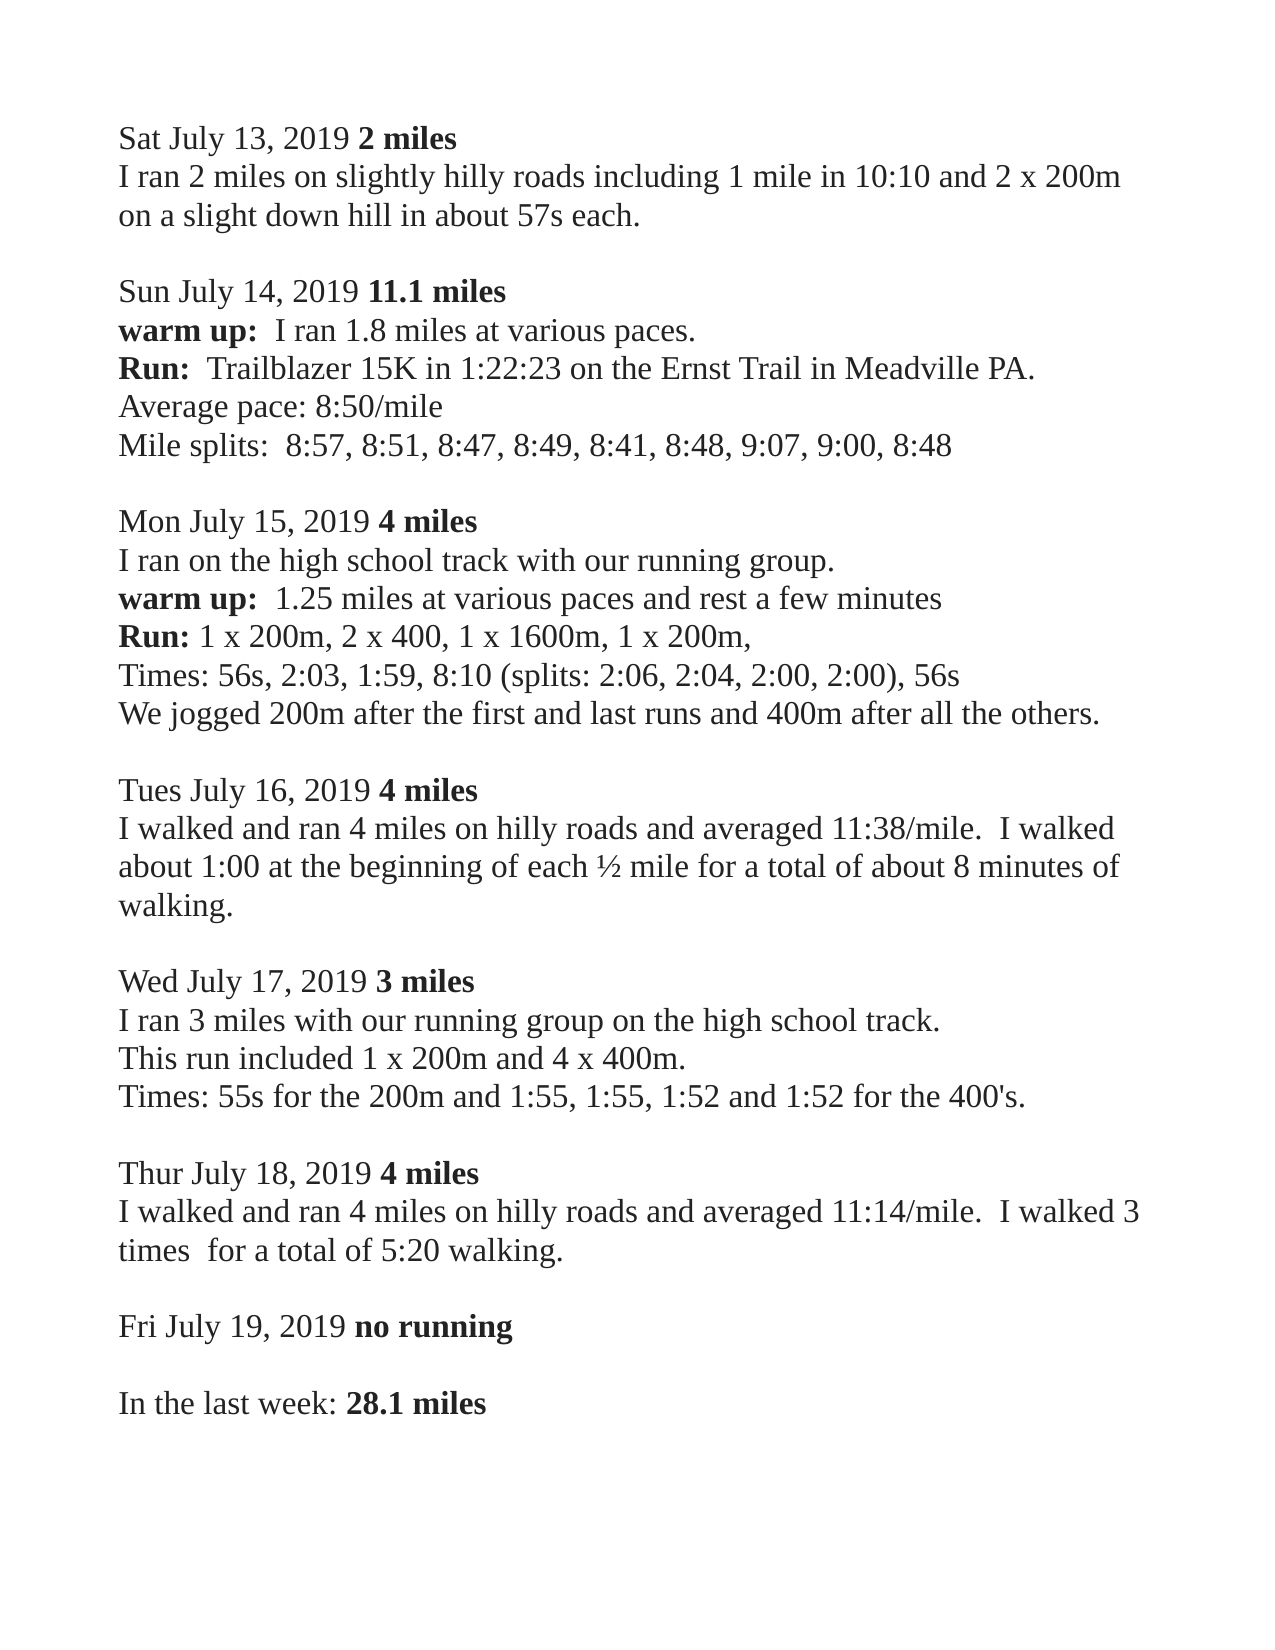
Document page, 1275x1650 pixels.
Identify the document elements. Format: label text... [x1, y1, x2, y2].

text I ran 3 miles with our running group on the high school track. [118, 1000, 1161, 1038]
text Run: 1 x 200m, 2 x 400, 1 x 1600m, 1 x 200m, [118, 616, 1161, 655]
text Tues July 16, 2019 4 miles [118, 770, 1161, 808]
text Wed July 17, 2019 3 miles [118, 961, 1161, 1000]
text This run included 1 x 200m and 4 x 400m. [118, 1038, 1161, 1076]
text Average pace: 8:50/mile [118, 386, 1161, 425]
text Sat July 13, 2019 2 miles [118, 118, 1161, 156]
text Sun July 14, 2019 11.1 miles [118, 271, 1161, 310]
text We jogged 200m after the first and last runs and 400m after all the others. [118, 693, 1161, 731]
text Fri July 19, 2019 no running [118, 1306, 1161, 1345]
text I walked and ran 4 miles on hilly roads and averaged 11:14/mile. I walked 3 times for a total of 5:20 walking. [118, 1191, 1161, 1268]
text warm up: 1.25 miles at various paces and rest a few minutes [118, 578, 1161, 616]
text Times: 55s for the 200m and 1:55, 1:55, 1:52 and 1:52 for the 400's. [118, 1076, 1161, 1115]
text Run: Trailblazer 15K in 1:22:23 on the Ernst Trail in Meadville PA. [118, 348, 1161, 386]
text Thur July 18, 2019 4 miles [118, 1153, 1161, 1191]
text I walked and ran 4 miles on hilly roads and averaged 11:38/mile. I walked about 1:00 at the beginning of each ½ mile for a total of about 8 minutes of walking. [118, 808, 1161, 923]
text warm up: I ran 1.8 miles at various paces. [118, 310, 1161, 348]
text I ran 2 miles on slightly hilly roads including 1 mile in 10:10 and 2 x 200m on a slight down hill in about 57s each. [118, 156, 1161, 233]
text Times: 56s, 2:03, 1:59, 8:10 (splits: 2:06, 2:04, 2:00, 2:00), 56s [118, 655, 1161, 693]
text Mon July 15, 2019 4 miles [118, 501, 1161, 540]
text Mile splits: 8:57, 8:51, 8:47, 8:49, 8:41, 8:48, 9:07, 9:00, 8:48 [118, 425, 1161, 463]
text I ran on the high school track with our running group. [118, 540, 1161, 578]
text In the last week: 28.1 miles [118, 1383, 1161, 1421]
